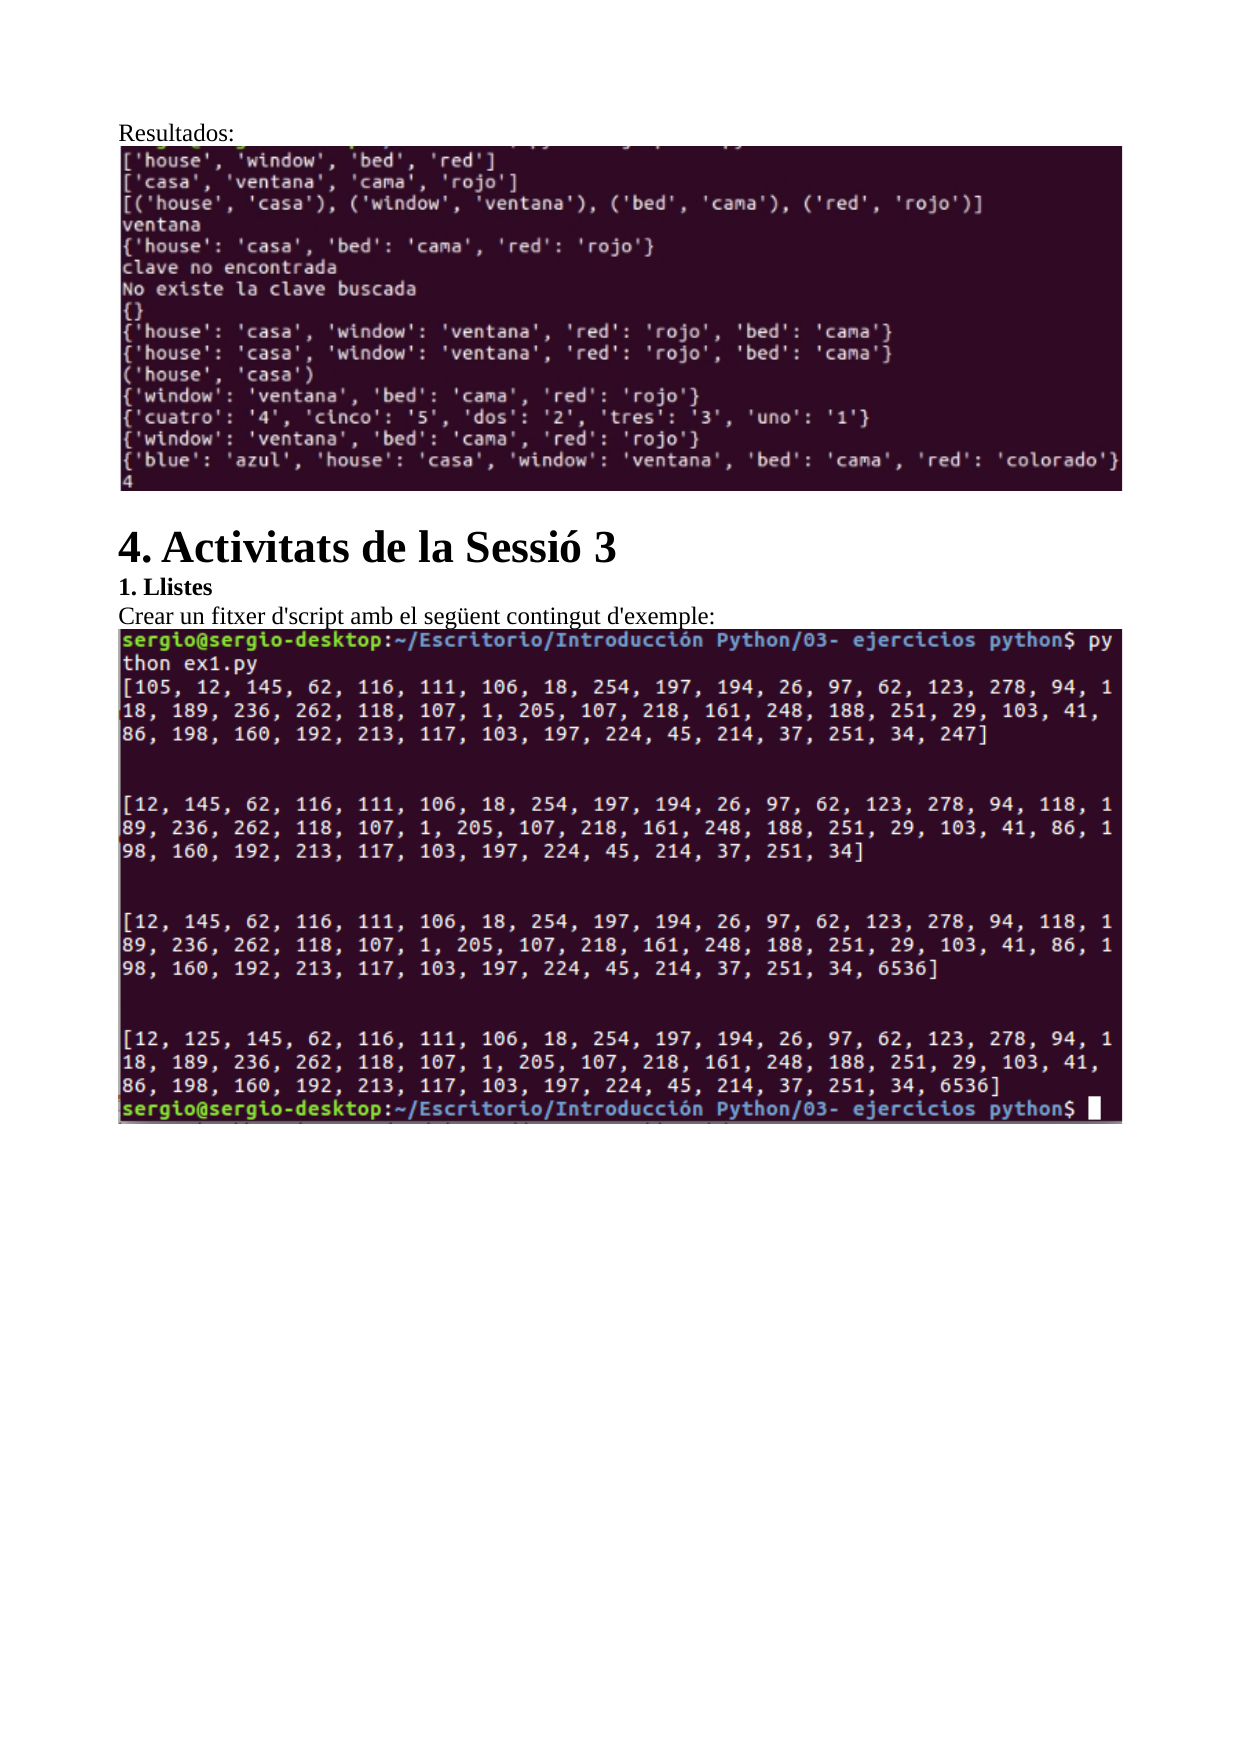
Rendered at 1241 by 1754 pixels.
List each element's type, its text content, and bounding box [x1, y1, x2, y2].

text 4. Activitats de la Sessió 3 [118, 519, 1122, 572]
picture [118, 146, 1123, 491]
picture [118, 629, 1123, 1124]
text Crear un fitxer d'script amb el següent contingut d'exemple: [118, 601, 1122, 629]
text Resultados: [118, 118, 1122, 146]
text 1. Llistes [118, 572, 1122, 601]
